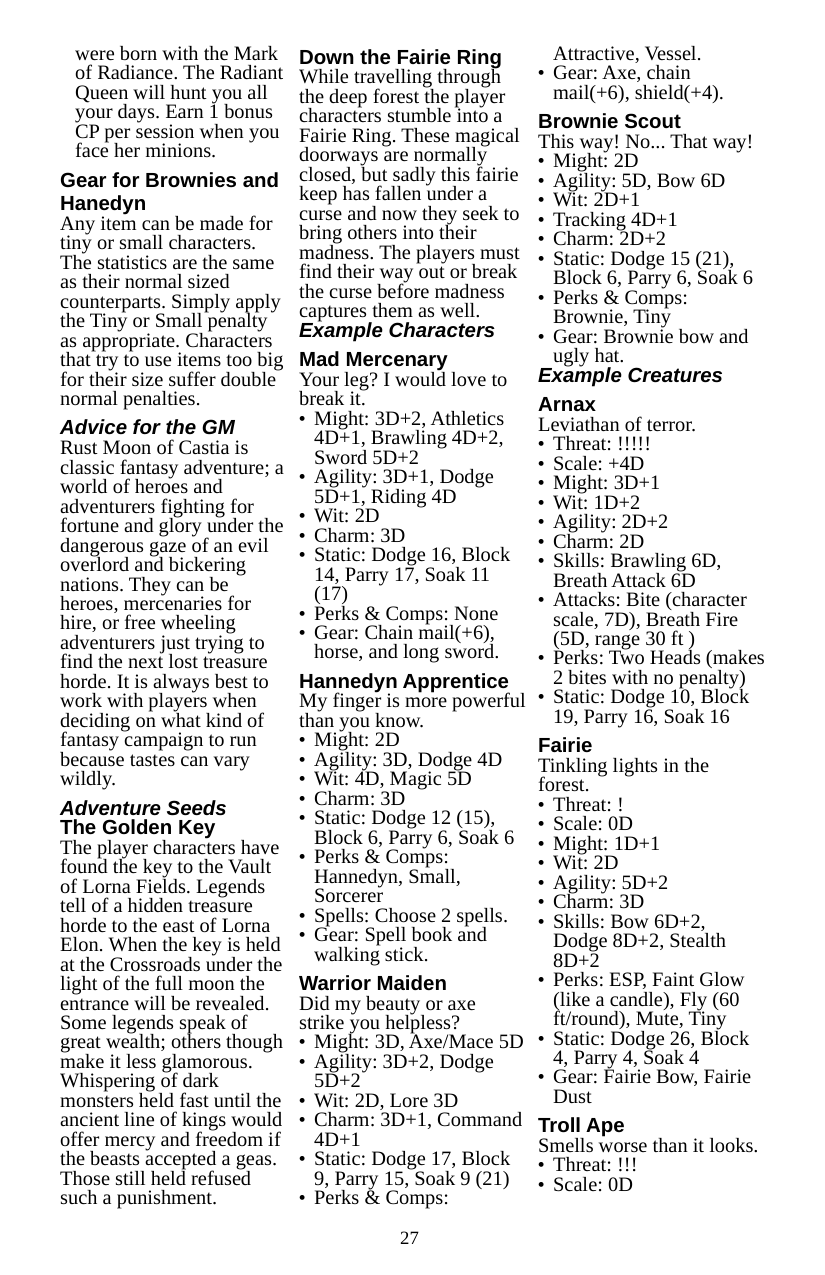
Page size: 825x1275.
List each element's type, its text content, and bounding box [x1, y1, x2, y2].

subtitle Mad Mercenary [299, 347, 526, 371]
subtitle Arnax [538, 392, 765, 416]
list Wit: 2D [299, 507, 526, 526]
list Skills: Bow 6D+2, Dodge 8D+2, Stealth 8D+2 [538, 913, 765, 971]
list Charm: 3D+1, Command 4D+1 [299, 1111, 526, 1150]
list Perks & Comps: Hannedyn, Small, Sorcerer [299, 848, 526, 907]
list Static: Dodge 26, Block 4, Parry 4, Soak 4 [538, 1029, 765, 1068]
list Perks: ESP, Faint Glow (like a candle), Fly (60 ft/round), Mute, Tiny [538, 971, 765, 1029]
list Perks & Comps: Brownie, Tiny [538, 289, 765, 328]
subtitle Troll Ape [538, 1113, 765, 1137]
text Did my beauty or axe strike you helpless? [299, 994, 526, 1033]
list Static: Dodge 15 (21), Block 6, Parry 6, Soak 6 [538, 250, 765, 289]
subtitle Example Creatures [538, 367, 765, 386]
subtitle Advice for the GM [60, 416, 287, 439]
text My finger is more powerful than you know. [299, 692, 526, 731]
list Static: Dodge 16, Block 14, Parry 17, Soak 11 (17) [299, 546, 526, 604]
text While travelling through the deep forest the player characters stumble into a Fairie Ring. These magical doorways are normally closed, but sadly this fairie keep has fallen under a curse and now they seek to bring others into their madness. The players must find their way out or break the curse before madness captures them as well. [299, 68, 526, 322]
list Gear: Spell book and walking stick. [299, 926, 526, 965]
list Agility: 3D+1, Dodge 5D+1, Riding 4D [299, 468, 526, 507]
list Charm: 3D [299, 790, 526, 809]
list Agility: 5D+2 [538, 874, 765, 893]
list Scale: 0D [538, 1176, 765, 1195]
list Perks & Comps: None [299, 604, 526, 624]
list Wit: 2D [538, 854, 765, 874]
list Static: Dodge 12 (15), Block 6, Parry 6, Soak 6 [299, 809, 526, 848]
list Spells: Choose 2 spells. [299, 907, 526, 926]
list Wit: 2D+1 [538, 191, 765, 211]
list Scale: +4D [538, 454, 765, 474]
text The player characters have found the key to the Vault of Lorna Fields. Legends tell of a hidden treasure horde to the east of Lorna Elon. When the key is held at the Crossroads under the light of the full moon the entrance will be revealed. Some legends speak of great wealth; others though make it less glamorous. Whispering of dark monsters held fast until the ancient line of kings would offer mercy and freedom if the beasts accepted a geas. Those still held refused such a punishment. [60, 839, 287, 1209]
list Wit: 4D, Magic 5D [299, 770, 526, 790]
text Leviathan of terror. [538, 416, 765, 435]
list Might: 3D+2, Athletics 4D+1, Brawling 4D+2, Sword 5D+2 [299, 409, 526, 468]
text Any item can be made for tiny or small characters. The statistics are the same as their normal sized counterparts. Simply apply the Tiny or Small penalty as appropriate. Characters that try to use items too big for their size suffer double normal penalties. [60, 215, 287, 409]
list Threat: !!!!! [538, 435, 765, 454]
text Smells worse than it looks. [538, 1137, 765, 1156]
list Static: Dodge 10, Block 19, Parry 16, Soak 16 [538, 688, 765, 727]
subtitle Example Characters [299, 322, 526, 341]
list Perks & Comps: [299, 1189, 526, 1209]
list Attacks: Bite (character scale, 7D), Breath Fire (5D, range 30 ft ) [538, 591, 765, 649]
list Tracking 4D+1 [538, 211, 765, 230]
list Scale: 0D [538, 815, 765, 835]
list Wit: 2D, Lore 3D [299, 1092, 526, 1111]
subtitle Hannedyn Apprentice [299, 669, 526, 692]
list Agility: 3D+2, Dodge 5D+2 [299, 1053, 526, 1092]
list Attractive, Vessel. [538, 45, 765, 64]
subtitle Down the Fairie Ring [299, 45, 526, 68]
list Gear: Brownie bow and ugly hat. [538, 328, 765, 367]
list Might: 2D [299, 731, 526, 751]
list Gear: Fairie Bow, Fairie Dust [538, 1068, 765, 1107]
subtitle Brownie Scout [538, 109, 765, 133]
text This way! No... That way! [538, 133, 765, 152]
subtitle The Golden Key [60, 819, 287, 839]
subtitle Warrior Maiden [299, 971, 526, 994]
text Your leg? I would love to break it. [299, 371, 526, 409]
list were born with the Mark of Radiance. The Radiant Queen will hunt you all your days. Earn 1 bonus CP per session when you face her minions. [60, 45, 287, 162]
list Gear: Axe, chain mail(+6), shield(+4). [538, 64, 765, 103]
subtitle Gear for Brownies and Hanedyn [60, 168, 287, 215]
list Skills: Brawling 6D, Breath Attack 6D [538, 552, 765, 591]
list Static: Dodge 17, Block 9, Parry 15, Soak 9 (21) [299, 1150, 526, 1189]
text Tinkling lights in the forest. [538, 757, 765, 796]
list Charm: 2D [538, 532, 765, 552]
list Threat: ! [538, 796, 765, 815]
list Agility: 3D, Dodge 4D [299, 751, 526, 770]
list Perks: Two Heads (makes 2 bites with no penalty) [538, 649, 765, 688]
list Might: 2D [538, 152, 765, 172]
list Charm: 2D+2 [538, 230, 765, 250]
text Rust Moon of Castia is classic fantasy adventure; a world of heroes and adventurers fighting for fortune and glory under the dangerous gaze of an evil overlord and bickering nations. They can be heroes, mercenaries for hire, or free wheeling adventurers just trying to find the next lost treasure horde. It is always best to work with players when deciding on what kind of fantasy campaign to run because tastes can vary wildly. [60, 439, 287, 790]
list Might: 3D+1 [538, 474, 765, 493]
list Agility: 5D, Bow 6D [538, 172, 765, 191]
list Charm: 3D [538, 893, 765, 913]
list Might: 1D+1 [538, 835, 765, 854]
list Charm: 3D [299, 526, 526, 546]
list Gear: Chain mail(+6), horse, and long sword. [299, 624, 526, 663]
list Threat: !!! [538, 1156, 765, 1176]
list Wit: 1D+2 [538, 493, 765, 513]
subtitle Fairie [538, 733, 765, 757]
list Might: 3D, Axe/Mace 5D [299, 1033, 526, 1053]
list Agility: 2D+2 [538, 513, 765, 532]
subtitle Adventure Seeds [60, 796, 287, 819]
